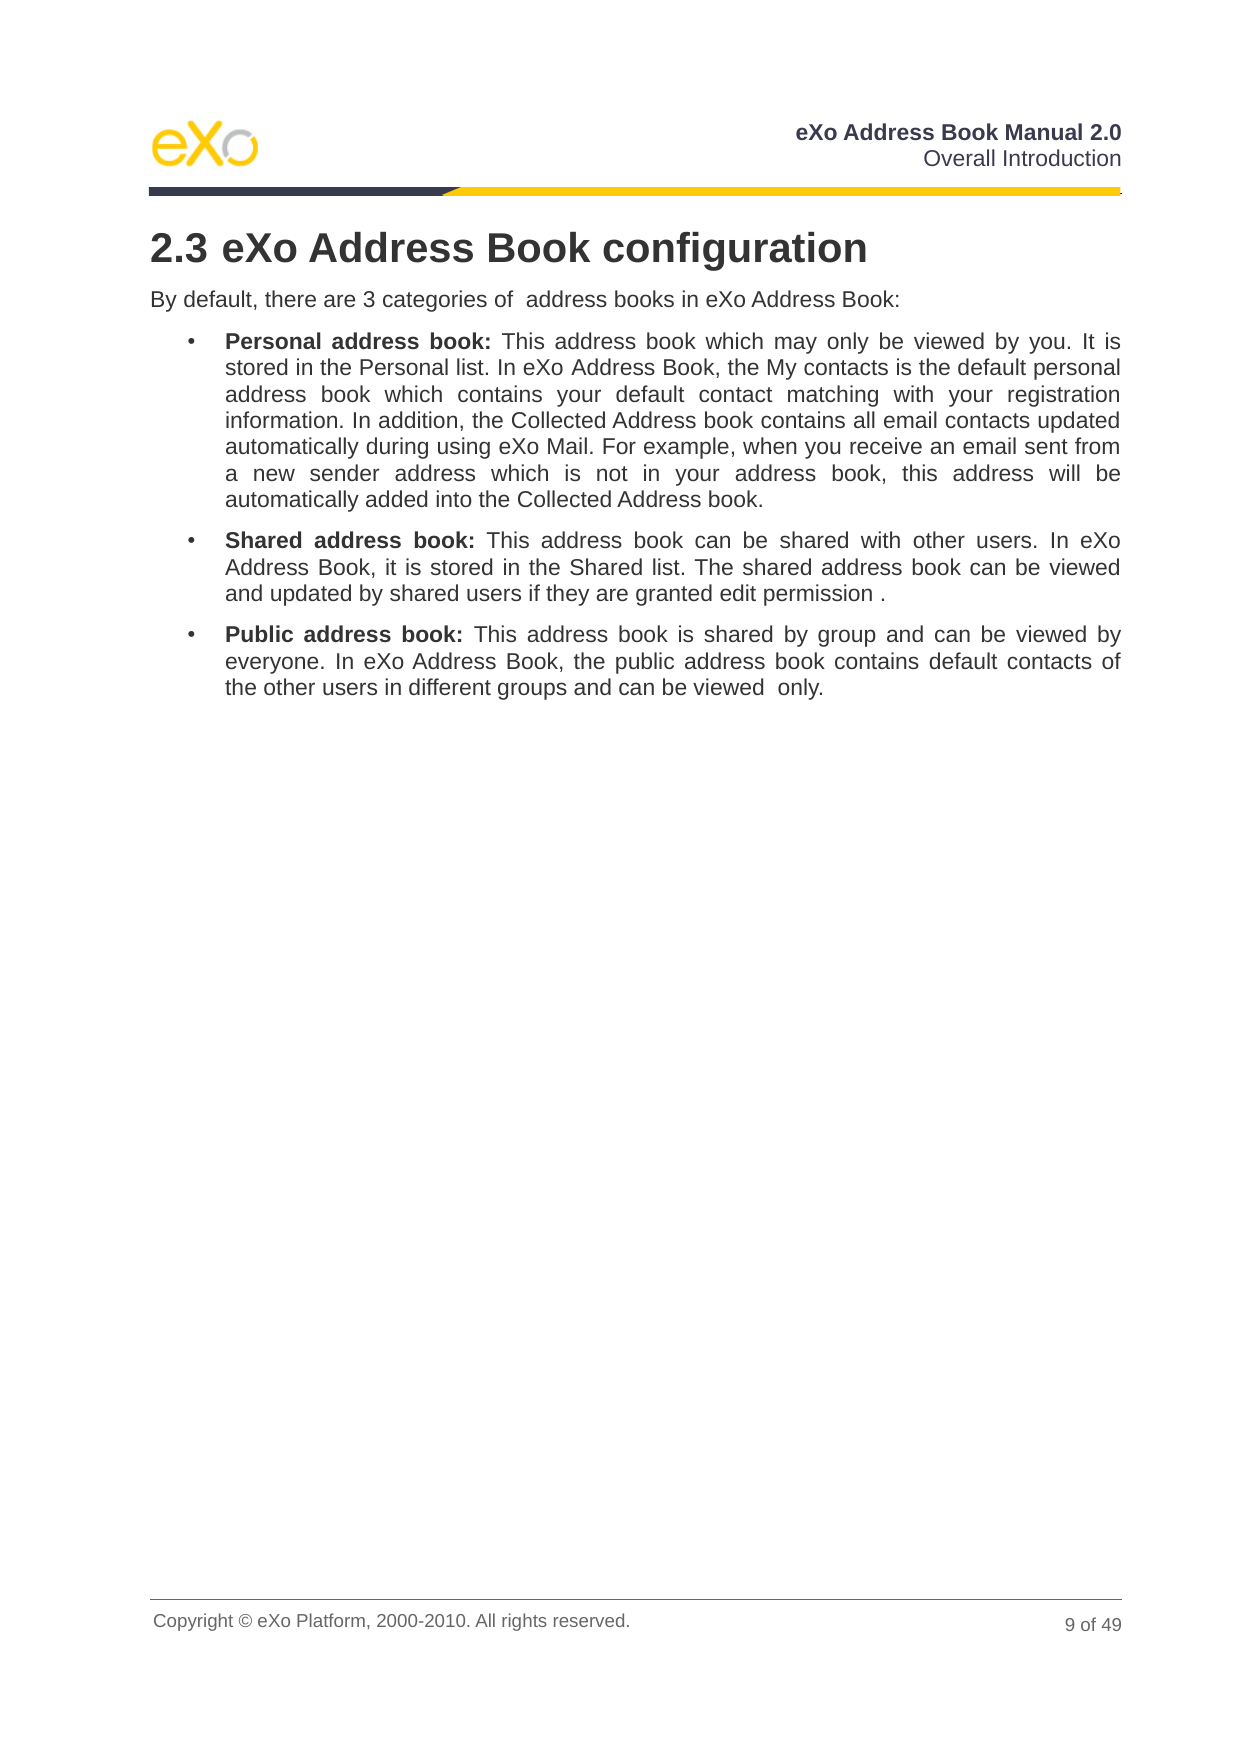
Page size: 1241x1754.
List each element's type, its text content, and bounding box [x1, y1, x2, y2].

list Public address book: This address book is shared by group and can be viewed by everyone. In eXo Address Book, the public address book contains default contacts of the other users in different groups and can be viewed only. [187, 621, 1122, 700]
text By default, there are 3 categories of address books in eXo Address Book: [150, 286, 1122, 313]
subtitle eXo Address Book configuration [150, 223, 1122, 271]
picture [148, 187, 1121, 196]
picture [152, 120, 259, 167]
list Shared address book: This address book can be shared with other users. In eXo Address Book, it is stored in the Shared list. The shared address book can be viewed and updated by shared users if they are granted edit permission . [187, 527, 1122, 606]
list Personal address book: This address book which may only be viewed by you. It is stored in the Personal list. In eXo Address Book, the My contacts is the default personal address book which contains your default contact matching with your registration information. In addition, the Collected Address book contains all email contacts updated automatically during using eXo Mail. For example, when you receive an email sent from a new sender address which is not in your address book, this address will be automatically added into the Collected Address book. [187, 328, 1122, 512]
